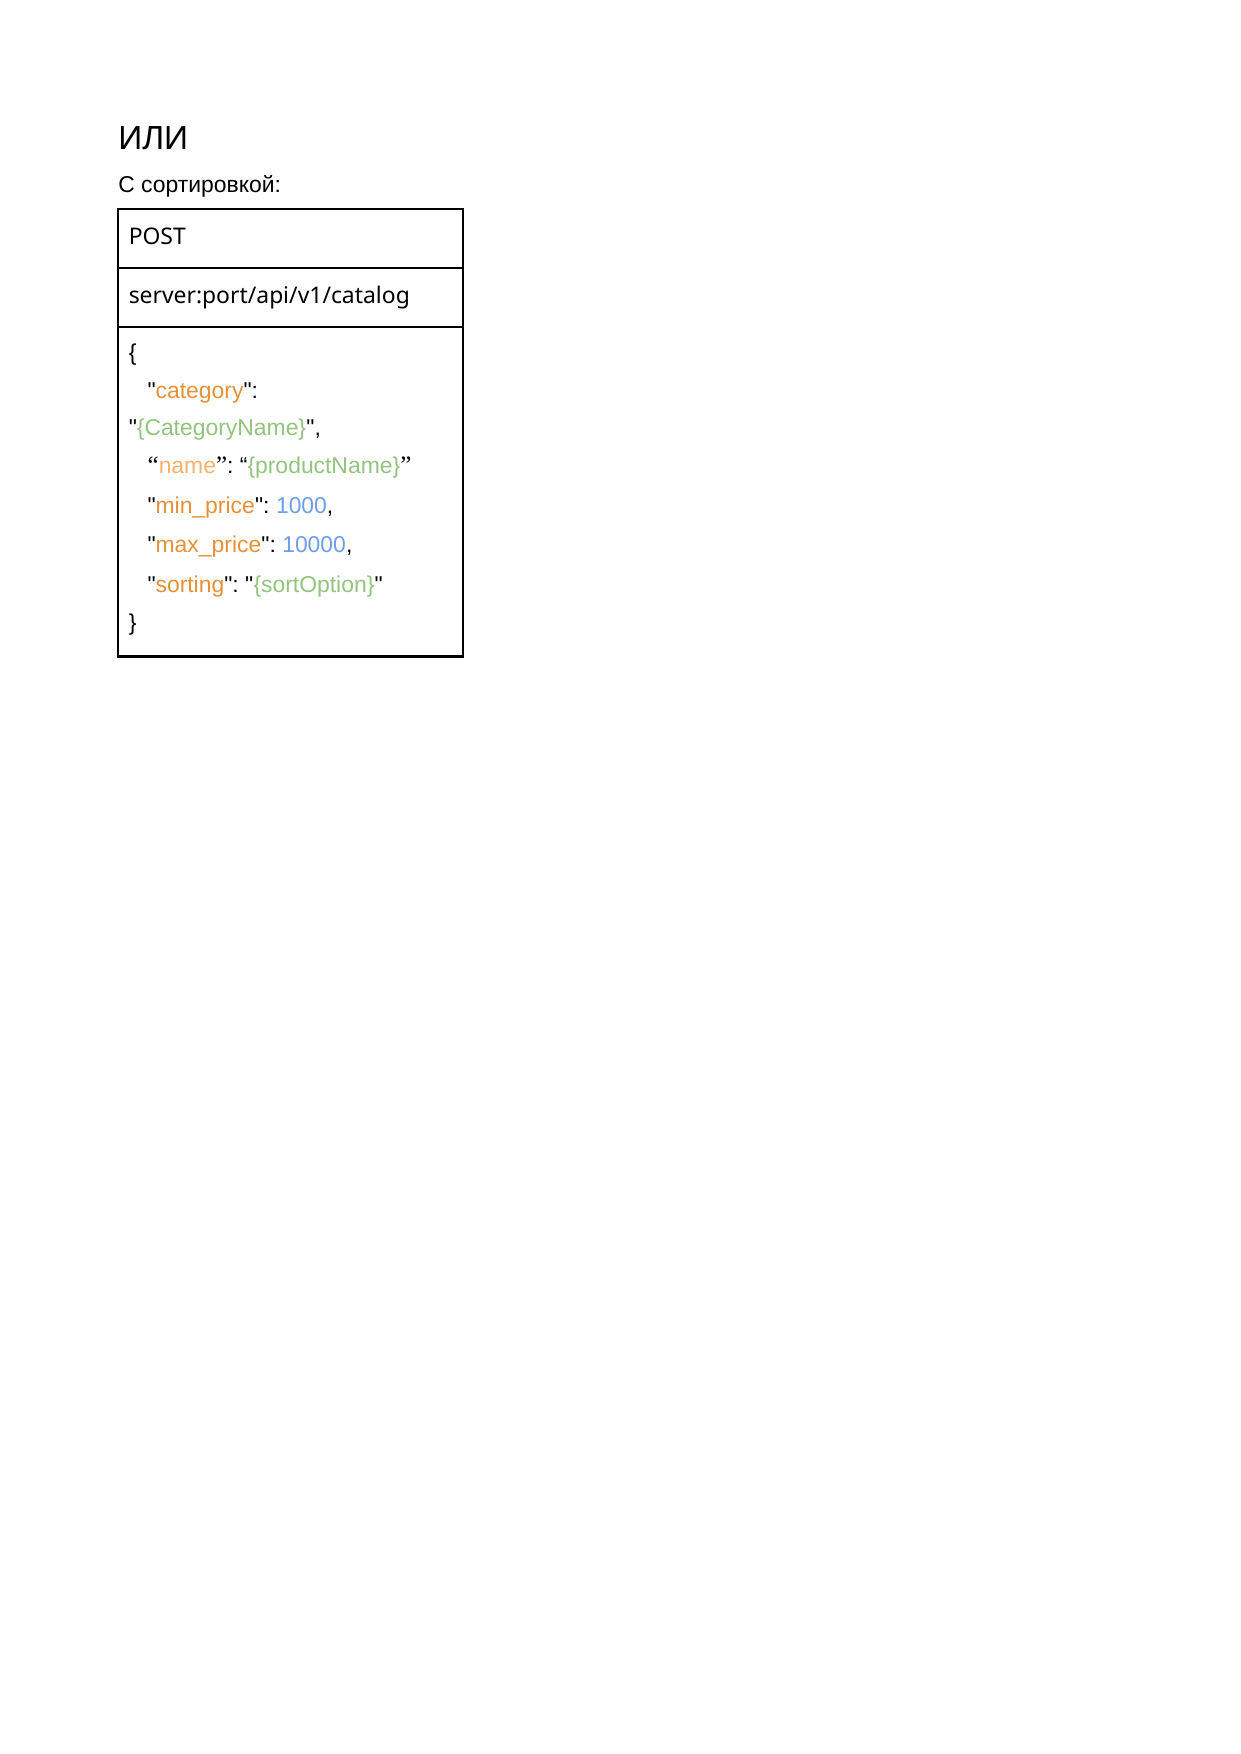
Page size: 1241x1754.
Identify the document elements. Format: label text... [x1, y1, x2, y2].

text С сортировкой: [118, 171, 1122, 197]
table_cell { "category": "{CategoryName}", “name”: “{productName}” "min_price": 1000, "max_price": 10000, "sorting": "{sortOption}" } [119, 328, 462, 655]
table_cell server:port/api/v1/catalog [119, 269, 462, 326]
text ИЛИ [118, 118, 1122, 157]
table_header POST [119, 210, 462, 267]
